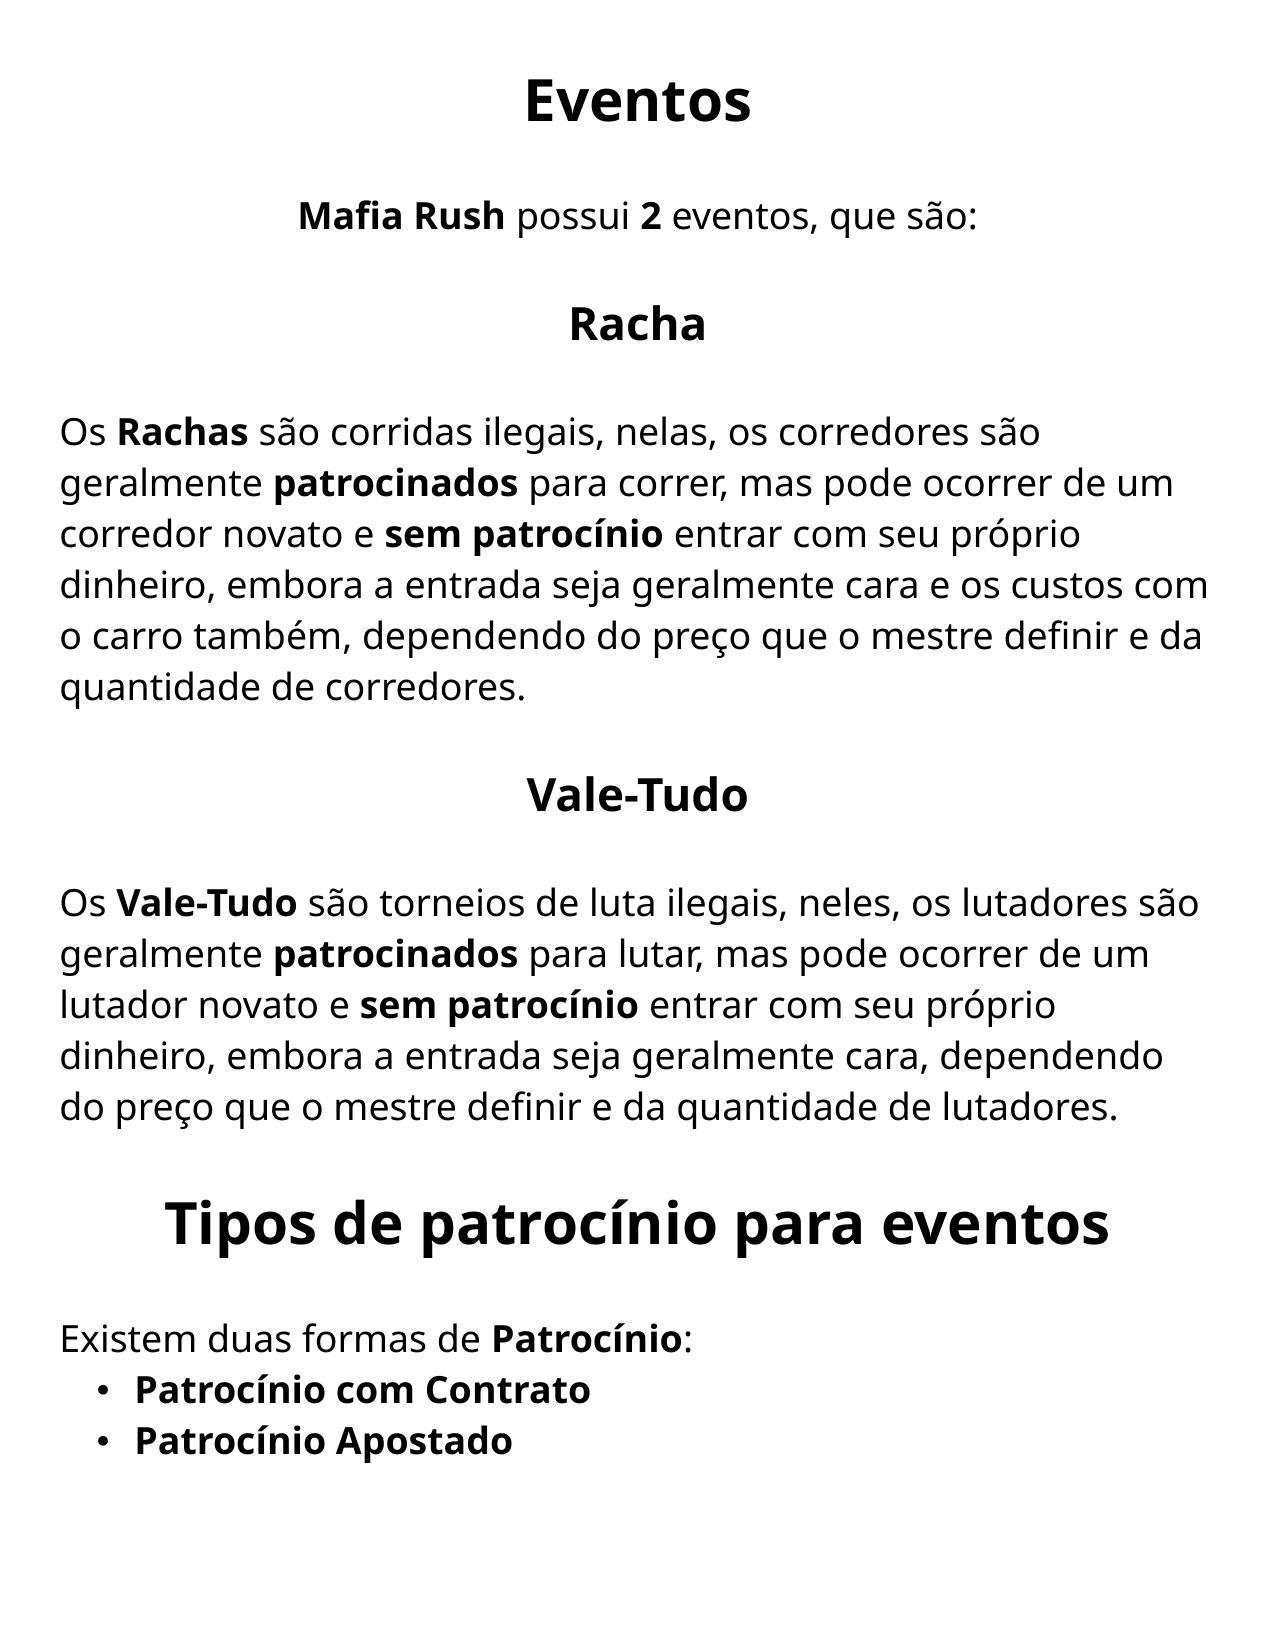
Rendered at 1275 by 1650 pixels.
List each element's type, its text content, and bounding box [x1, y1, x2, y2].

text Eventos [59, 59, 1216, 138]
text Racha [59, 292, 1216, 354]
text Mafia Rush possui 2 eventos, que são: [59, 189, 1216, 241]
text Os Vale-Tudo são torneios de luta ilegais, neles, os lutadores são geralmente patrocinados para lutar, mas pode ocorrer de um lutador novato e sem patrocínio entrar com seu próprio dinheiro, embora a entrada seja geralmente cara, dependendo do preço que o mestre definir e da quantidade de lutadores. [59, 876, 1216, 1131]
list Patrocínio Apostado [97, 1415, 1216, 1466]
text Os Rachas são corridas ilegais, nelas, os corredores são geralmente patrocinados para correr, mas pode ocorrer de um corredor novato e sem patrocínio entrar com seu próprio dinheiro, embora a entrada seja geralmente cara e os custos com o carro também, dependendo do preço que o mestre definir e da quantidade de corredores. [59, 405, 1216, 711]
list Patrocínio com Contrato [97, 1364, 1216, 1415]
text Tipos de patrocínio para eventos [59, 1182, 1216, 1262]
text Vale-Tudo [59, 762, 1216, 825]
text Existem duas formas de Patrocínio: [59, 1313, 1216, 1364]
